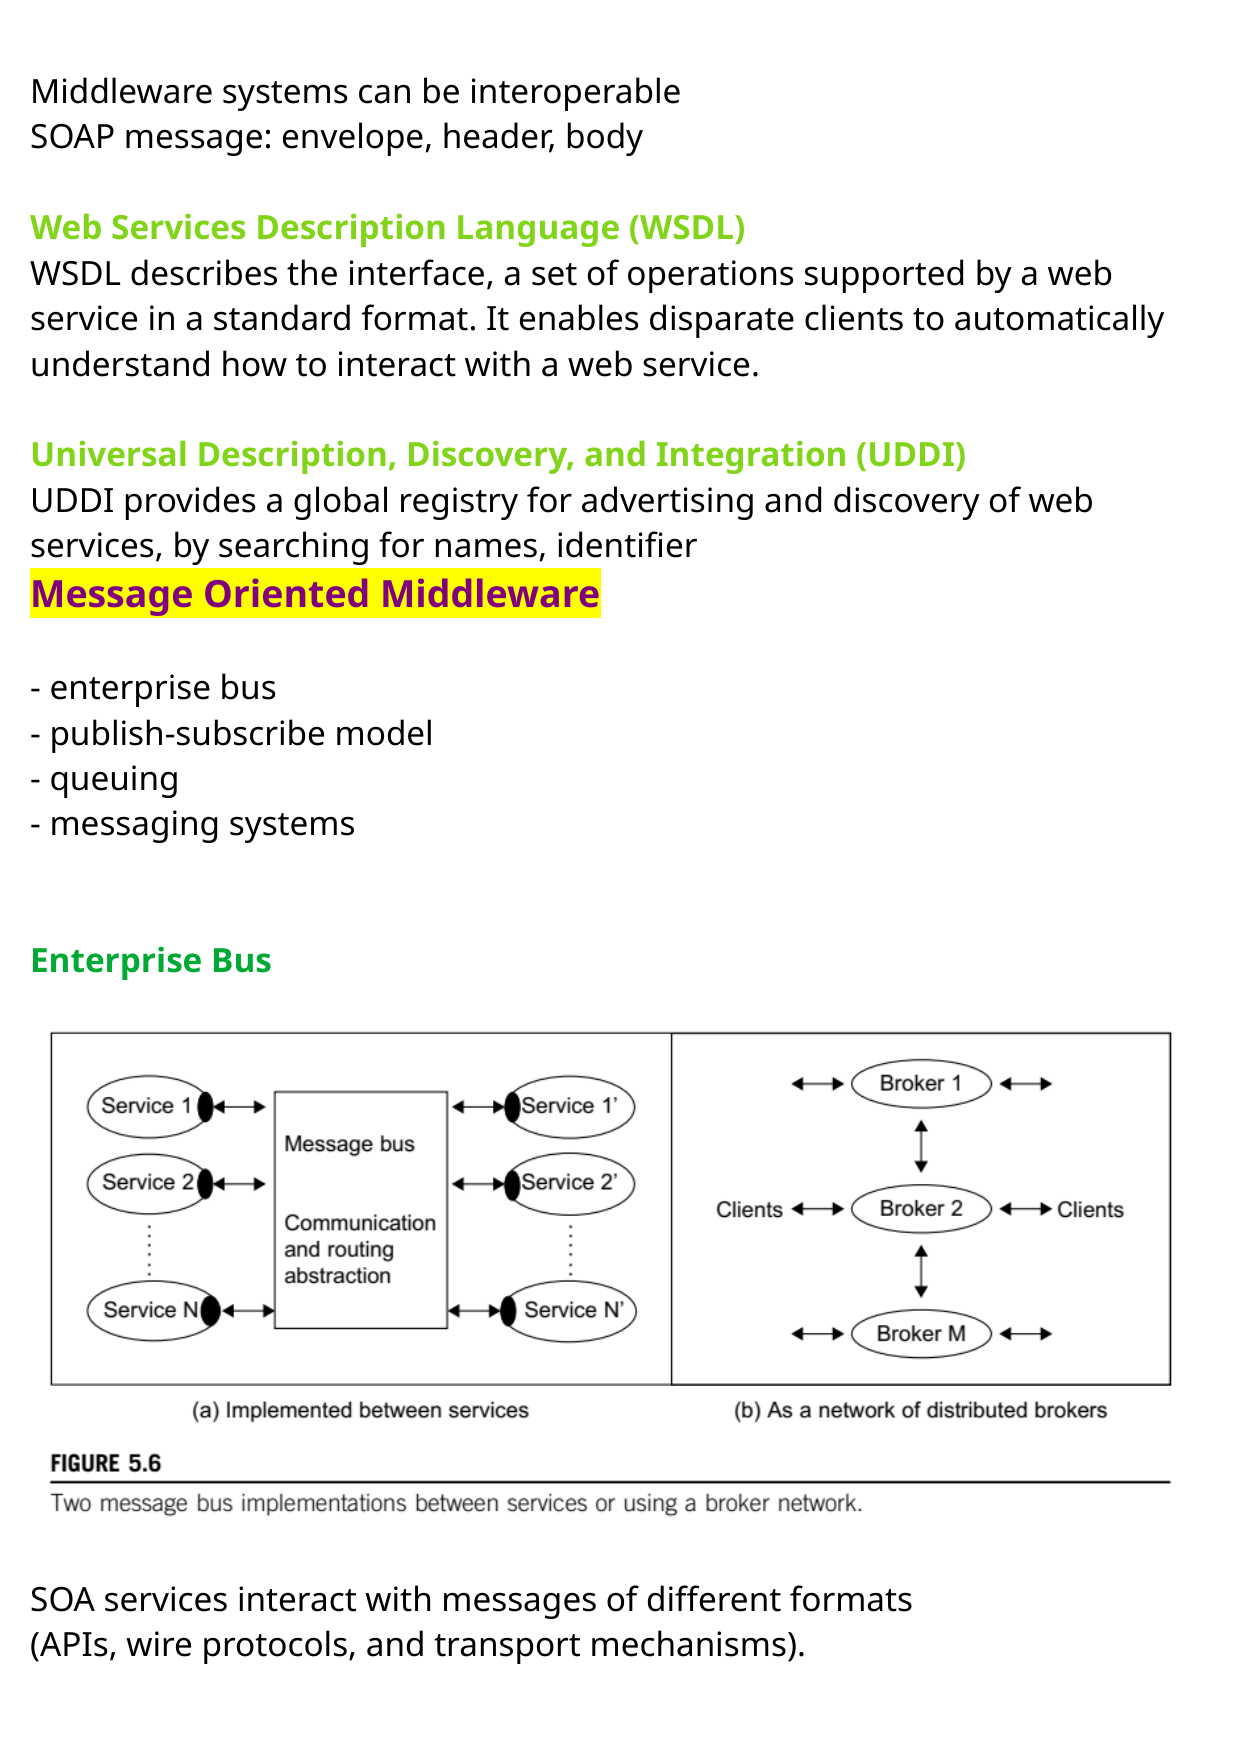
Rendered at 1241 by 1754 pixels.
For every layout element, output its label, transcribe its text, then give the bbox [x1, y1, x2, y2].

subtitle Universal Description, Discovery, and Integration (UDDI) [30, 431, 1211, 477]
subtitle (APIs, wire protocols, and transport mechanisms). [30, 1621, 1211, 1666]
subtitle Enterprise Bus [30, 936, 1211, 982]
subtitle Message Oriented Middleware [30, 567, 1211, 618]
subtitle WSDL describes the interface, a set of operations supported by a web service in a standard format. It enables disparate clients to automatically understand how to interact with a web service. [30, 249, 1211, 386]
subtitle Middleware systems can be interoperable [30, 68, 1211, 113]
subtitle - enterprise bus [30, 664, 1211, 709]
subtitle UDDI provides a global registry for advertising and discovery of web services, by searching for names, identifier [30, 477, 1211, 567]
subtitle SOA services interact with messages of different formats [30, 1576, 1211, 1621]
subtitle - queuing [30, 755, 1211, 800]
subtitle Web Services Description Language (WSDL) [30, 204, 1211, 249]
picture [22, 1009, 1203, 1531]
subtitle SOAP message: envelope, header, body [30, 113, 1211, 159]
subtitle - publish-subscribe model [30, 709, 1211, 755]
subtitle - messaging systems [30, 800, 1211, 846]
